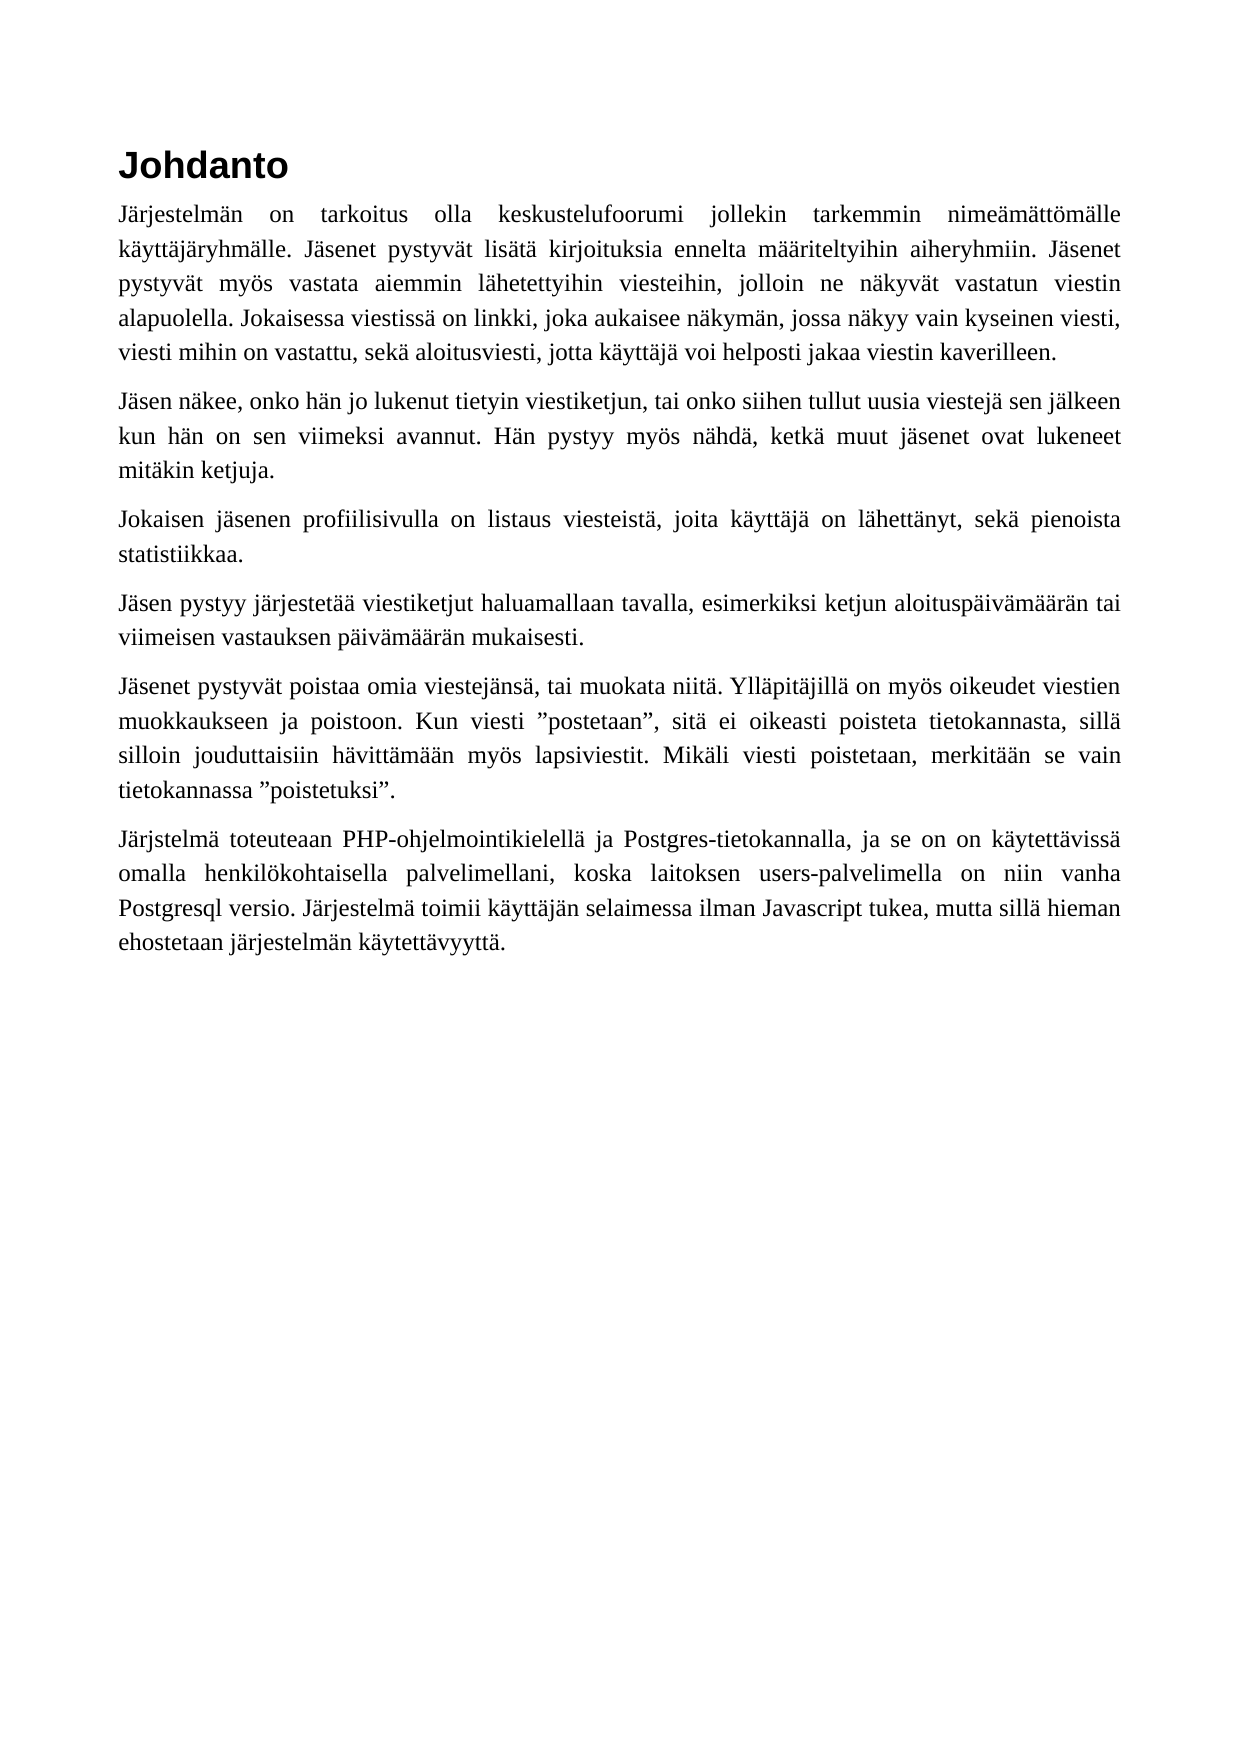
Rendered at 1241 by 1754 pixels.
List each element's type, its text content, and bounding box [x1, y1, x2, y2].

text Järjestelmän on tarkoitus olla keskustelufoorumi jollekin tarkemmin nimeämättömälle käyttäjäryhmälle. Jäsenet pystyvät lisätä kirjoituksia ennelta määriteltyihin aiheryhmiin. Jäsenet pystyvät myös vastata aiemmin lähetettyihin viesteihin, jolloin ne näkyvät vastatun viestin alapuolella. Jokaisessa viestissä on linkki, joka aukaisee näkymän, jossa näkyy vain kyseinen viesti, viesti mihin on vastattu, sekä aloitusviesti, jotta käyttäjä voi helposti jakaa viestin kaverilleen. [118, 199, 1122, 366]
subtitle Johdanto [118, 143, 1122, 187]
text Jäsen pystyy järjestetää viestiketjut haluamallaan tavalla, esimerkiksi ketjun aloituspäivämäärän tai viimeisen vastauksen päivämäärän mukaisesti. [118, 588, 1122, 651]
text Jäsenet pystyvät poistaa omia viestejänsä, tai muokata niitä. Ylläpitäjillä on myös oikeudet viestien muokkaukseen ja poistoon. Kun viesti ”postetaan”, sitä ei oikeasti poisteta tietokannasta, sillä silloin jouduttaisiin hävittämään myös lapsiviestit. Mikäli viesti poistetaan, merkitään se vain tietokannassa ”poistetuksi”. [118, 671, 1122, 803]
text Jäsen näkee, onko hän jo lukenut tietyin viestiketjun, tai onko siihen tullut uusia viestejä sen jälkeen kun hän on sen viimeksi avannut. Hän pystyy myös nähdä, ketkä muut jäsenet ovat lukeneet mitäkin ketjuja. [118, 386, 1122, 484]
text Järjstelmä toteuteaan PHP-ohjelmointikielellä ja Postgres-tietokannalla, ja se on on käytettävissä omalla henkilökohtaisella palvelimellani, koska laitoksen users-palvelimella on niin vanha Postgresql versio. Järjestelmä toimii käyttäjän selaimessa ilman Javascript tukea, mutta sillä hieman ehostetaan järjestelmän käytettävyyttä. [118, 824, 1122, 956]
text Jokaisen jäsenen profiilisivulla on listaus viesteistä, joita käyttäjä on lähettänyt, sekä pienoista statistiikkaa. [118, 504, 1122, 567]
